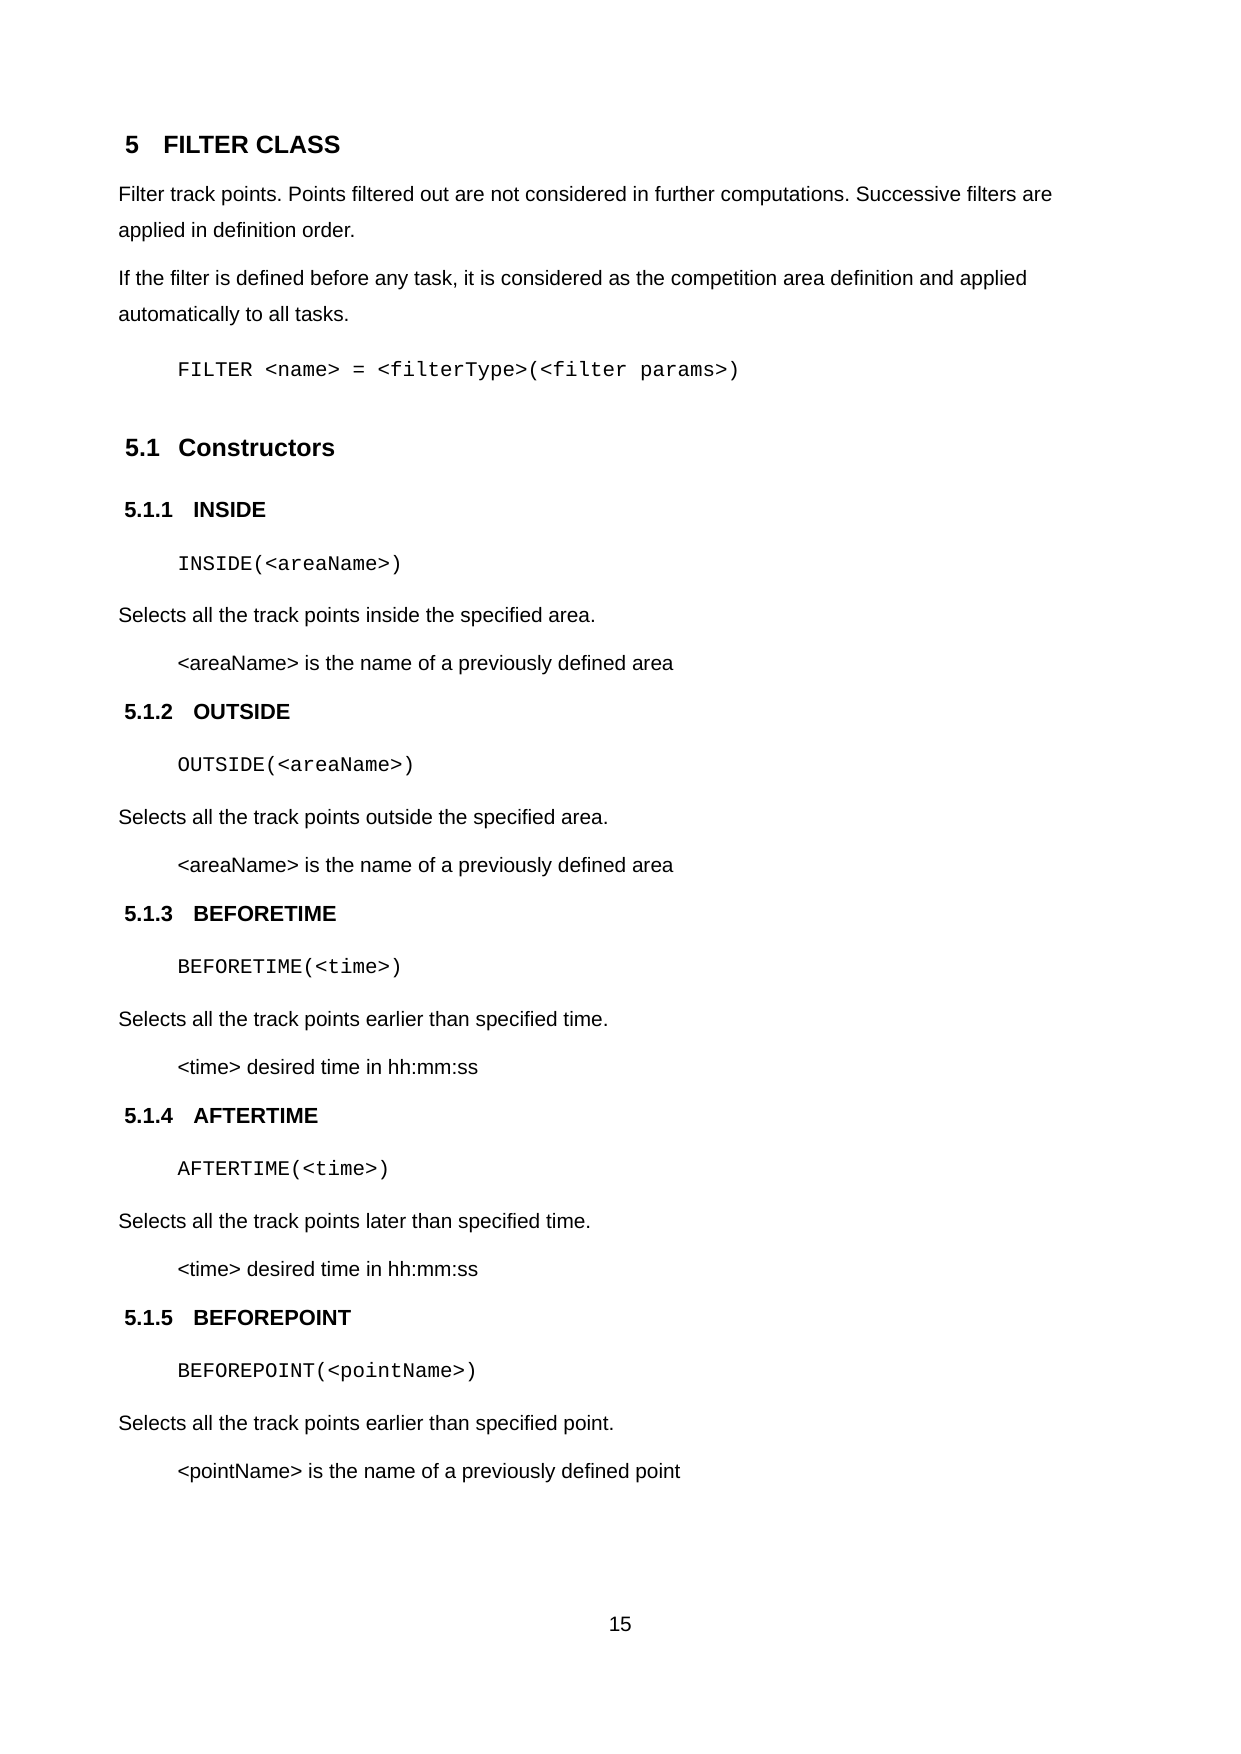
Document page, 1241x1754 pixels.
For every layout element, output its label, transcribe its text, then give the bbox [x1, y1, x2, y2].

subtitle Constructors [118, 433, 1122, 462]
text Selects all the track points earlier than specified point. [118, 1410, 1122, 1434]
text Selects all the track points inside the specified area. [118, 603, 1122, 627]
text OUTSIDE(<areaName>) [177, 754, 1063, 778]
text FILTER <name> = <filterType>(<filter params>) [177, 359, 1063, 383]
list <areaName> is the name of a previously defined area [177, 853, 1122, 877]
text Selects all the track points outside the specified area. [118, 805, 1122, 829]
subtitle BEFOREPOINT [118, 1304, 1122, 1330]
list <pointName> is the name of a previously defined point [177, 1459, 1122, 1483]
text Filter track points. Points filtered out are not considered in further computations. Successive filters are applied in definition order. [118, 182, 1122, 242]
list <time> desired time in hh:mm:ss [177, 1257, 1122, 1281]
subtitle BEFORETIME [118, 901, 1122, 926]
list <areaName> is the name of a previously defined area [177, 651, 1122, 675]
text If the filter is defined before any task, it is considered as the competition area definition and applied automatically to all tasks. [118, 266, 1122, 326]
text Selects all the track points earlier than specified time. [118, 1007, 1122, 1031]
subtitle OUTSIDE [118, 699, 1122, 724]
subtitle INSIDE [118, 497, 1122, 522]
text AFTERTIME(<time>) [177, 1158, 1063, 1182]
text Selects all the track points later than specified time. [118, 1208, 1122, 1232]
subtitle AFTERTIME [118, 1103, 1122, 1128]
text BEFORETIME(<time>) [177, 956, 1063, 980]
text BEFOREPOINT(<pointName>) [177, 1360, 1063, 1384]
text INSIDE(<areaName>) [177, 553, 1063, 576]
list <time> desired time in hh:mm:ss [177, 1055, 1122, 1079]
subtitle FILTER class [118, 130, 1122, 159]
